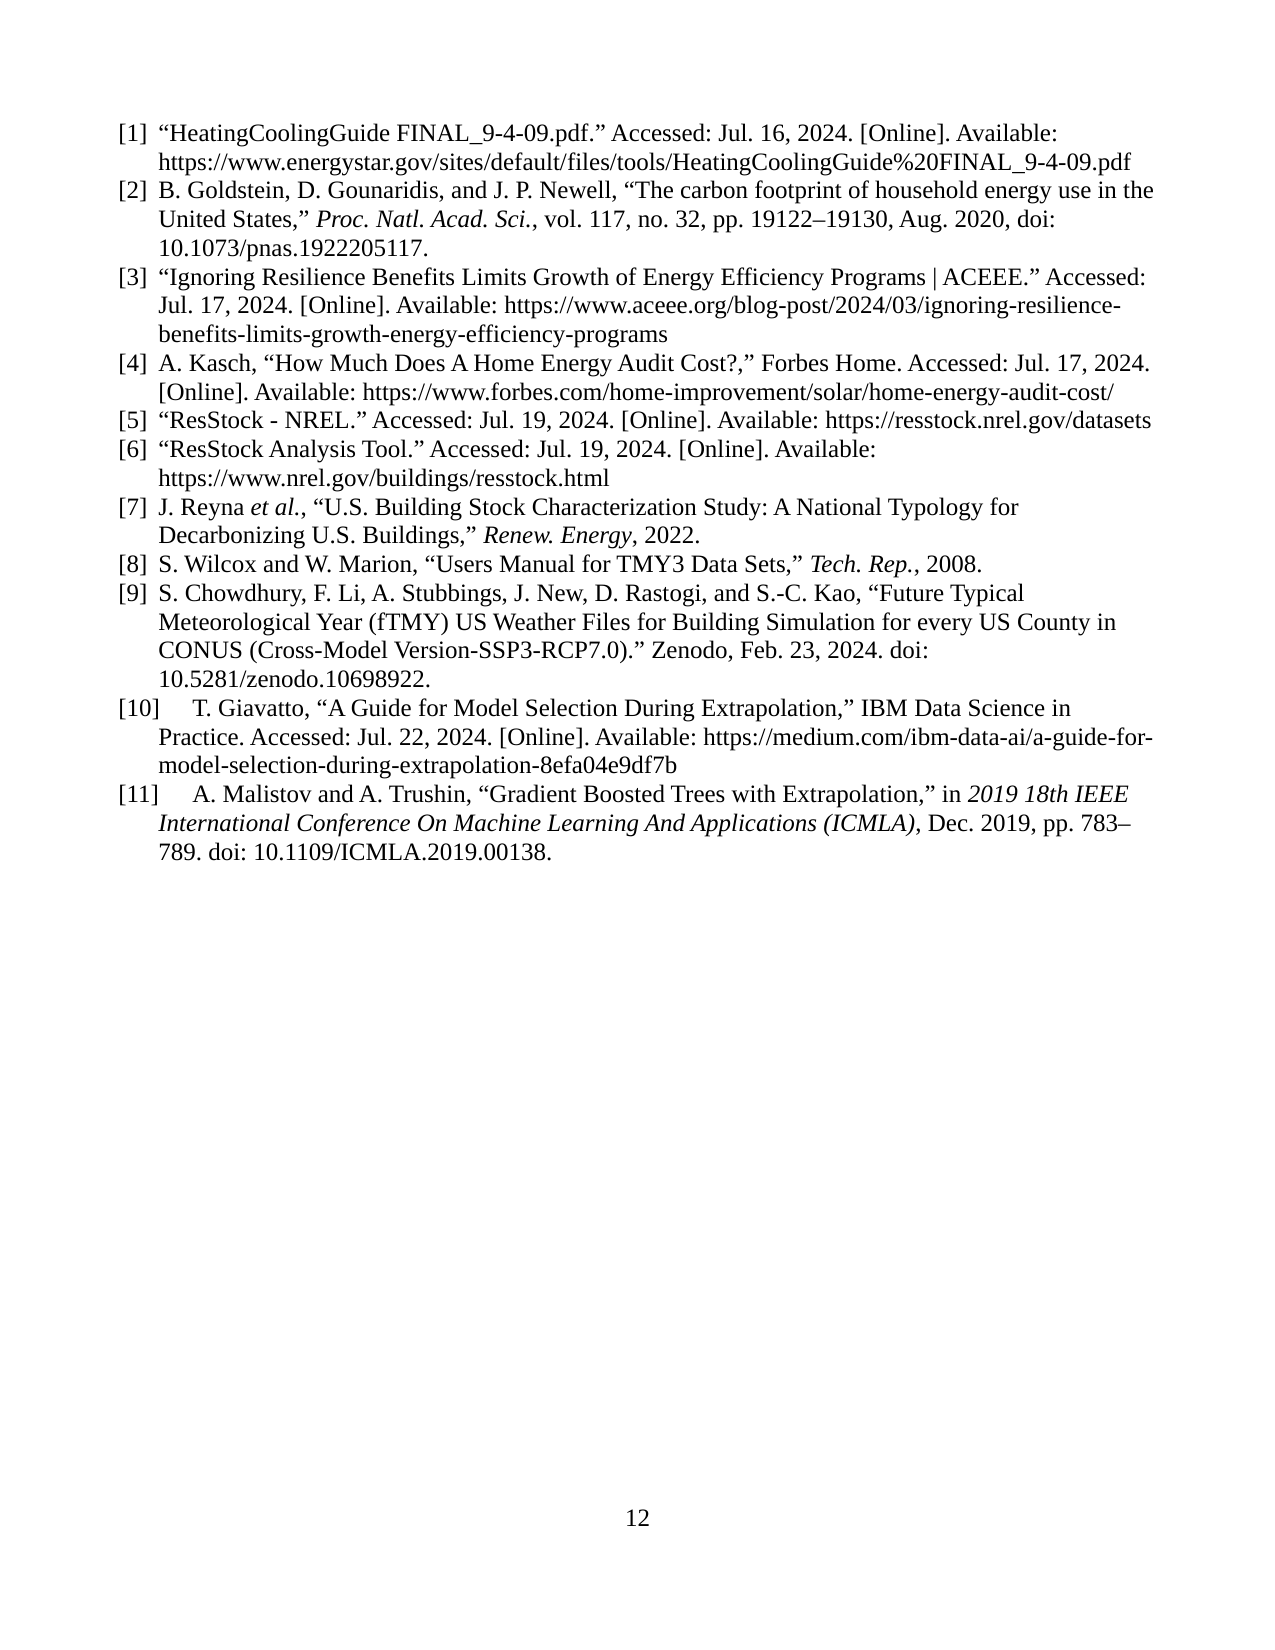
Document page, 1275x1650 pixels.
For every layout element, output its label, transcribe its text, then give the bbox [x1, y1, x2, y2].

text [9] S. Chowdhury, F. Li, A. Stubbings, J. New, D. Rastogi, and S.-C. Kao, “Future Typical Meteorological Year (fTMY) US Weather Files for Building Simulation for every US County in CONUS (Cross-Model Version-SSP3-RCP7.0).” Zenodo, Feb. 23, 2024. doi: 10.5281/zenodo.10698922. [118, 578, 1157, 693]
text [4] A. Kasch, “How Much Does A Home Energy Audit Cost?,” Forbes Home. Accessed: Jul. 17, 2024. [Online]. Available: https://www.forbes.com/home-improvement/solar/home-energy-audit-cost/ [118, 348, 1157, 406]
text [2] B. Goldstein, D. Gounaridis, and J. P. Newell, “The carbon footprint of household energy use in the United States,” Proc. Natl. Acad. Sci., vol. 117, no. 32, pp. 19122–19130, Aug. 2020, doi: 10.1073/pnas.1922205117. [118, 176, 1157, 262]
text [6] “ResStock Analysis Tool.” Accessed: Jul. 19, 2024. [Online]. Available: https://www.nrel.gov/buildings/resstock.html [118, 434, 1157, 492]
text [7] J. Reyna et al., “U.S. Building Stock Characterization Study: A National Typology for Decarbonizing U.S. Buildings,” Renew. Energy, 2022. [118, 492, 1157, 549]
text [11] A. Malistov and A. Trushin, “Gradient Boosted Trees with Extrapolation,” in 2019 18th IEEE International Conference On Machine Learning And Applications (ICMLA), Dec. 2019, pp. 783–789. doi: 10.1109/ICMLA.2019.00138. [118, 779, 1157, 866]
text [5] “ResStock - NREL.” Accessed: Jul. 19, 2024. [Online]. Available: https://resstock.nrel.gov/datasets [118, 406, 1157, 434]
text [8] S. Wilcox and W. Marion, “Users Manual for TMY3 Data Sets,” Tech. Rep., 2008. [118, 549, 1157, 578]
text [1] “HeatingCoolingGuide FINAL_9-4-09.pdf.” Accessed: Jul. 16, 2024. [Online]. Available: https://www.energystar.gov/sites/default/files/tools/HeatingCoolingGuide%20FINAL_9-4-09.pdf [118, 118, 1157, 176]
text [3] “Ignoring Resilience Benefits Limits Growth of Energy Efficiency Programs | ACEEE.” Accessed: Jul. 17, 2024. [Online]. Available: https://www.aceee.org/blog-post/2024/03/ignoring-resilience-benefits-limits-growth-energy-efficiency-programs [118, 262, 1157, 348]
text [10] T. Giavatto, “A Guide for Model Selection During Extrapolation,” IBM Data Science in Practice. Accessed: Jul. 22, 2024. [Online]. Available: https://medium.com/ibm-data-ai/a-guide-for-model-selection-during-extrapolation-8efa04e9df7b [118, 693, 1157, 779]
